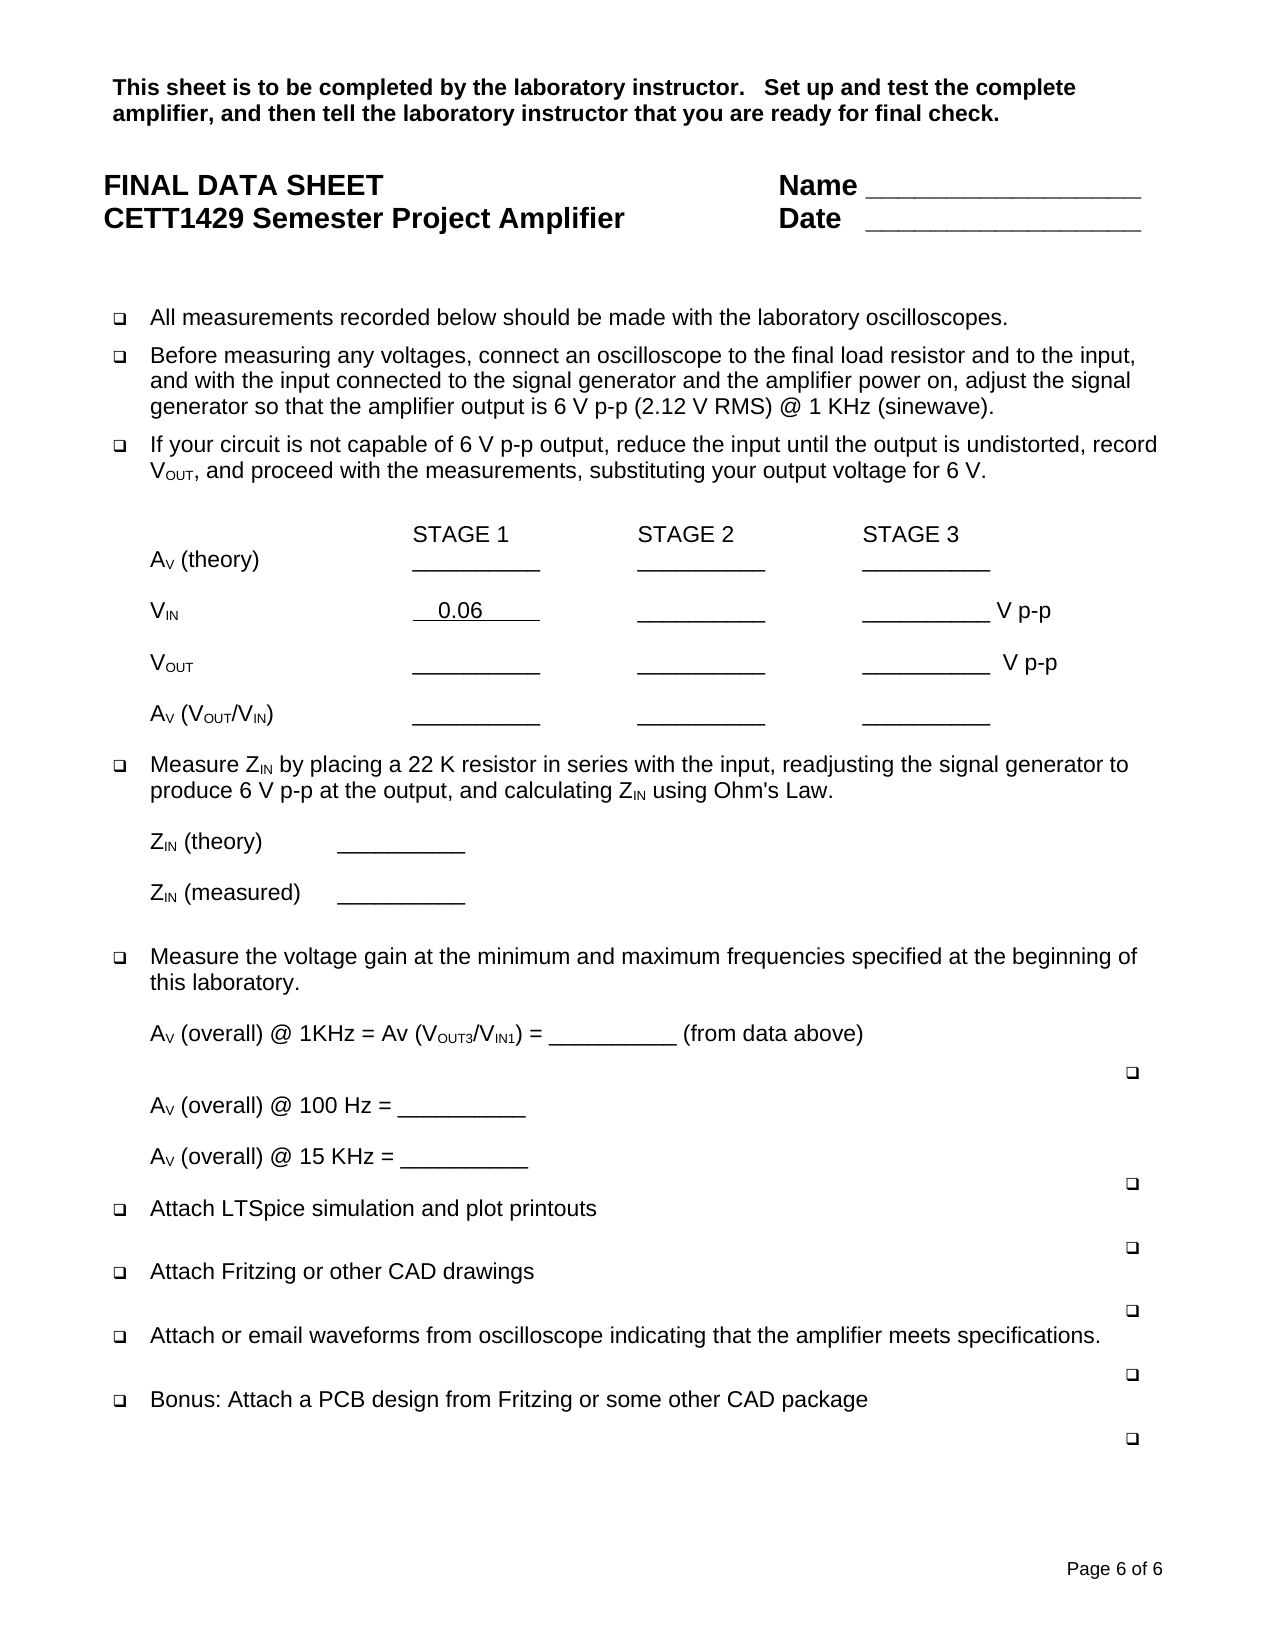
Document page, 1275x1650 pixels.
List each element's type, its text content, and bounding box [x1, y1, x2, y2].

list Attach LTSpice simulation and plot printouts [112, 1195, 1162, 1221]
subtitle AV (overall) @ 100 Hz = __________ AV (overall) @ 15 KHz = __________ [112, 1093, 1162, 1169]
subtitle VIN 0.06 __________ __________ V p-p [150, 598, 1162, 624]
list If your circuit is not capable of 6 V p-p output, reduce the input until the output is undistorted, record VOUT, and proceed with the measurements, substituting your output voltage for 6 V. [112, 432, 1162, 483]
subtitle STAGE 1 STAGE 2 STAGE 3 [150, 521, 1162, 547]
list Bonus: Attach a PCB design from Fritzing or some other CAD package [112, 1386, 1162, 1412]
list Measure the voltage gain at the minimum and maximum frequencies specified at the beginning of this laboratory. AV (overall) @ 1KHz = Av (VOUT3/VIN1) = __________ (from data above) [112, 944, 1162, 1046]
subtitle AV (theory) __________ __________ __________ [150, 547, 1162, 572]
list Attach or email waveforms from oscilloscope indicating that the amplifier meets specifications. [112, 1323, 1162, 1348]
list FINAL DATA SHEET Name _________________ [103, 169, 1153, 202]
list Measure ZIN by placing a 22 K resistor in series with the input, readjusting the signal generator to produce 6 V p-p at the output, and calculating ZIN using Ohm's Law. ZIN (theory) __________ ZIN (measured) __________ [112, 752, 1162, 931]
list CETT1429 Semester Project Amplifier Date _________________ [103, 202, 1153, 234]
list Before measuring any voltages, connect an oscilloscope to the final load resistor and to the input, and with the input connected to the signal generator and the amplifier power on, adjust the signal generator so that the amplifier output is 6 V p-p (2.12 V RMS) @ 1 KHz (sinewave). [112, 342, 1162, 419]
subtitle AV (VOUT/VIN) __________ __________ __________ [150, 701, 1162, 726]
subtitle VOUT __________ __________ __________ V p-p [150, 649, 1162, 675]
list Attach Fritzing or other CAD drawings [112, 1259, 1162, 1284]
list All measurements recorded below should be made with the laboratory oscilloscopes. [112, 304, 1162, 330]
text This sheet is to be completed by the laboratory instructor. Set up and test the complete amplifier, and then tell the laboratory instructor that you are ready for final check. [112, 75, 1162, 126]
